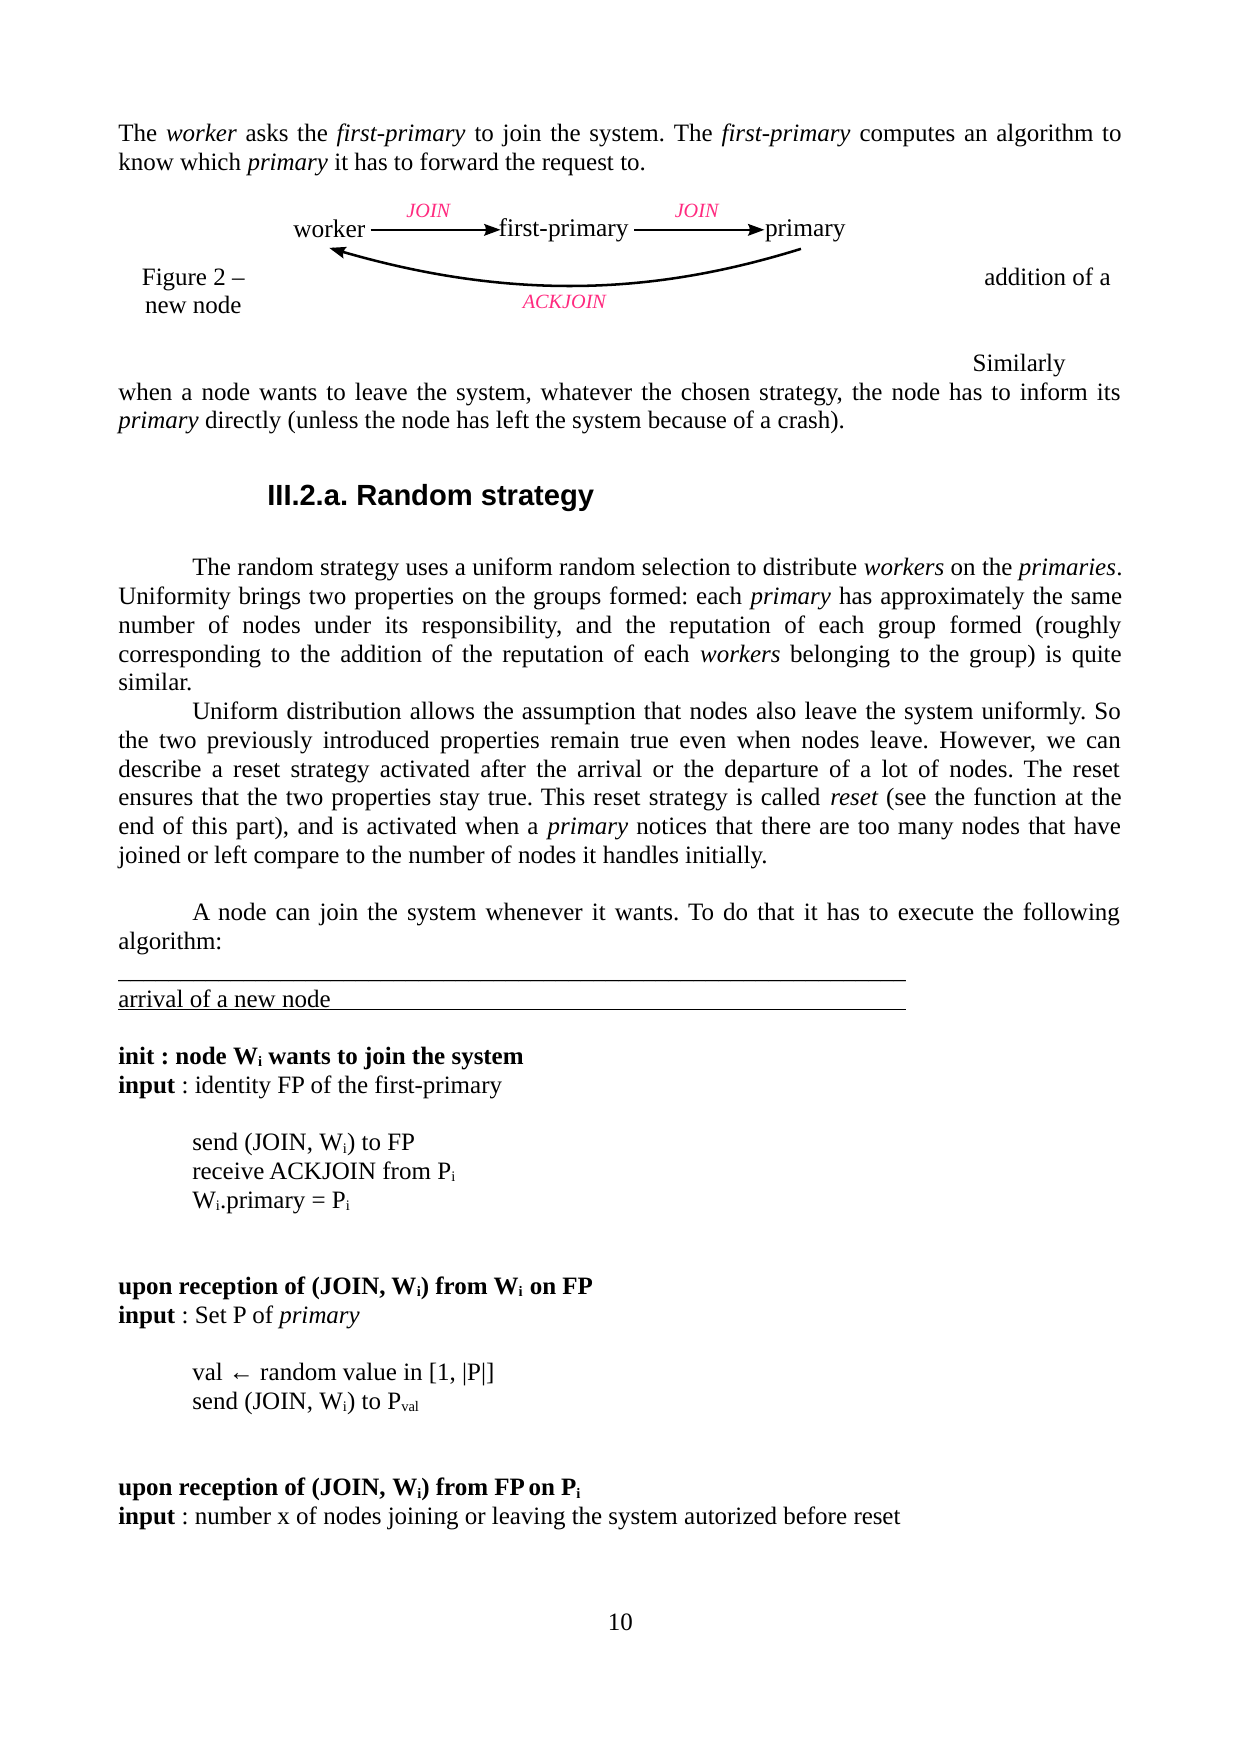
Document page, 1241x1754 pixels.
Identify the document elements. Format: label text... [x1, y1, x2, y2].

text Uniform distribution allows the assumption that nodes also leave the system uniformly. So the two previously introduced properties remain true even when nodes leave. However, we can describe a reset strategy activated after the arrival or the departure of a lot of nodes. The reset ensures that the two properties stay true. This reset strategy is called reset (see the function at the end of this part), and is activated when a primary notices that there are too many nodes that have joined or left compare to the number of nodes it handles initially. [118, 696, 1122, 869]
text init : node Wi wants to join the system [118, 1041, 1122, 1070]
text _______________________________________________________________ [118, 955, 1122, 984]
text upon reception of (JOIN, Wi) from FP on Pi [118, 1472, 1122, 1501]
text A node can join the system whenever it wants. To do that it has to execute the following algorithm: [118, 897, 1122, 955]
text The worker asks the first-primary to join the system. The first-primary computes an algorithm to know which primary it has to forward the request to. [118, 118, 1122, 176]
text arrival of a new node [118, 984, 1122, 1012]
text send (JOIN, Wi) to Pval [118, 1386, 1122, 1415]
text input : identity FP of the first-primary [118, 1070, 1122, 1099]
text val ← random value in [1, |P|] [118, 1357, 1122, 1386]
text receive ACKJOIN from Pi [118, 1156, 1122, 1185]
text The random strategy uses a uniform random selection to distribute workers on the primaries. Uniformity brings two properties on the groups formed: each primary has approximately the same number of nodes under its responsibility, and the reputation of each group formed (roughly corresponding to the addition of the reputation of each workers belonging to the group) is quite similar. [118, 552, 1122, 696]
text Similarly when a node wants to leave the system, whatever the chosen strategy, the node has to inform its primary directly (unless the node has left the system because of a crash). [118, 348, 1122, 434]
text send (JOIN, Wi) to FP [118, 1127, 1122, 1156]
text upon reception of (JOIN, Wi) from Wi on FP [118, 1271, 1122, 1300]
subtitle III.2.a. Random strategy [118, 478, 1122, 511]
text input : number x of nodes joining or leaving the system autorized before reset [118, 1501, 1122, 1530]
text Wi.primary = Pi [118, 1185, 1122, 1214]
text input : Set P of primary [118, 1300, 1122, 1329]
text Figure 2 – addition of a new node [118, 262, 1122, 319]
